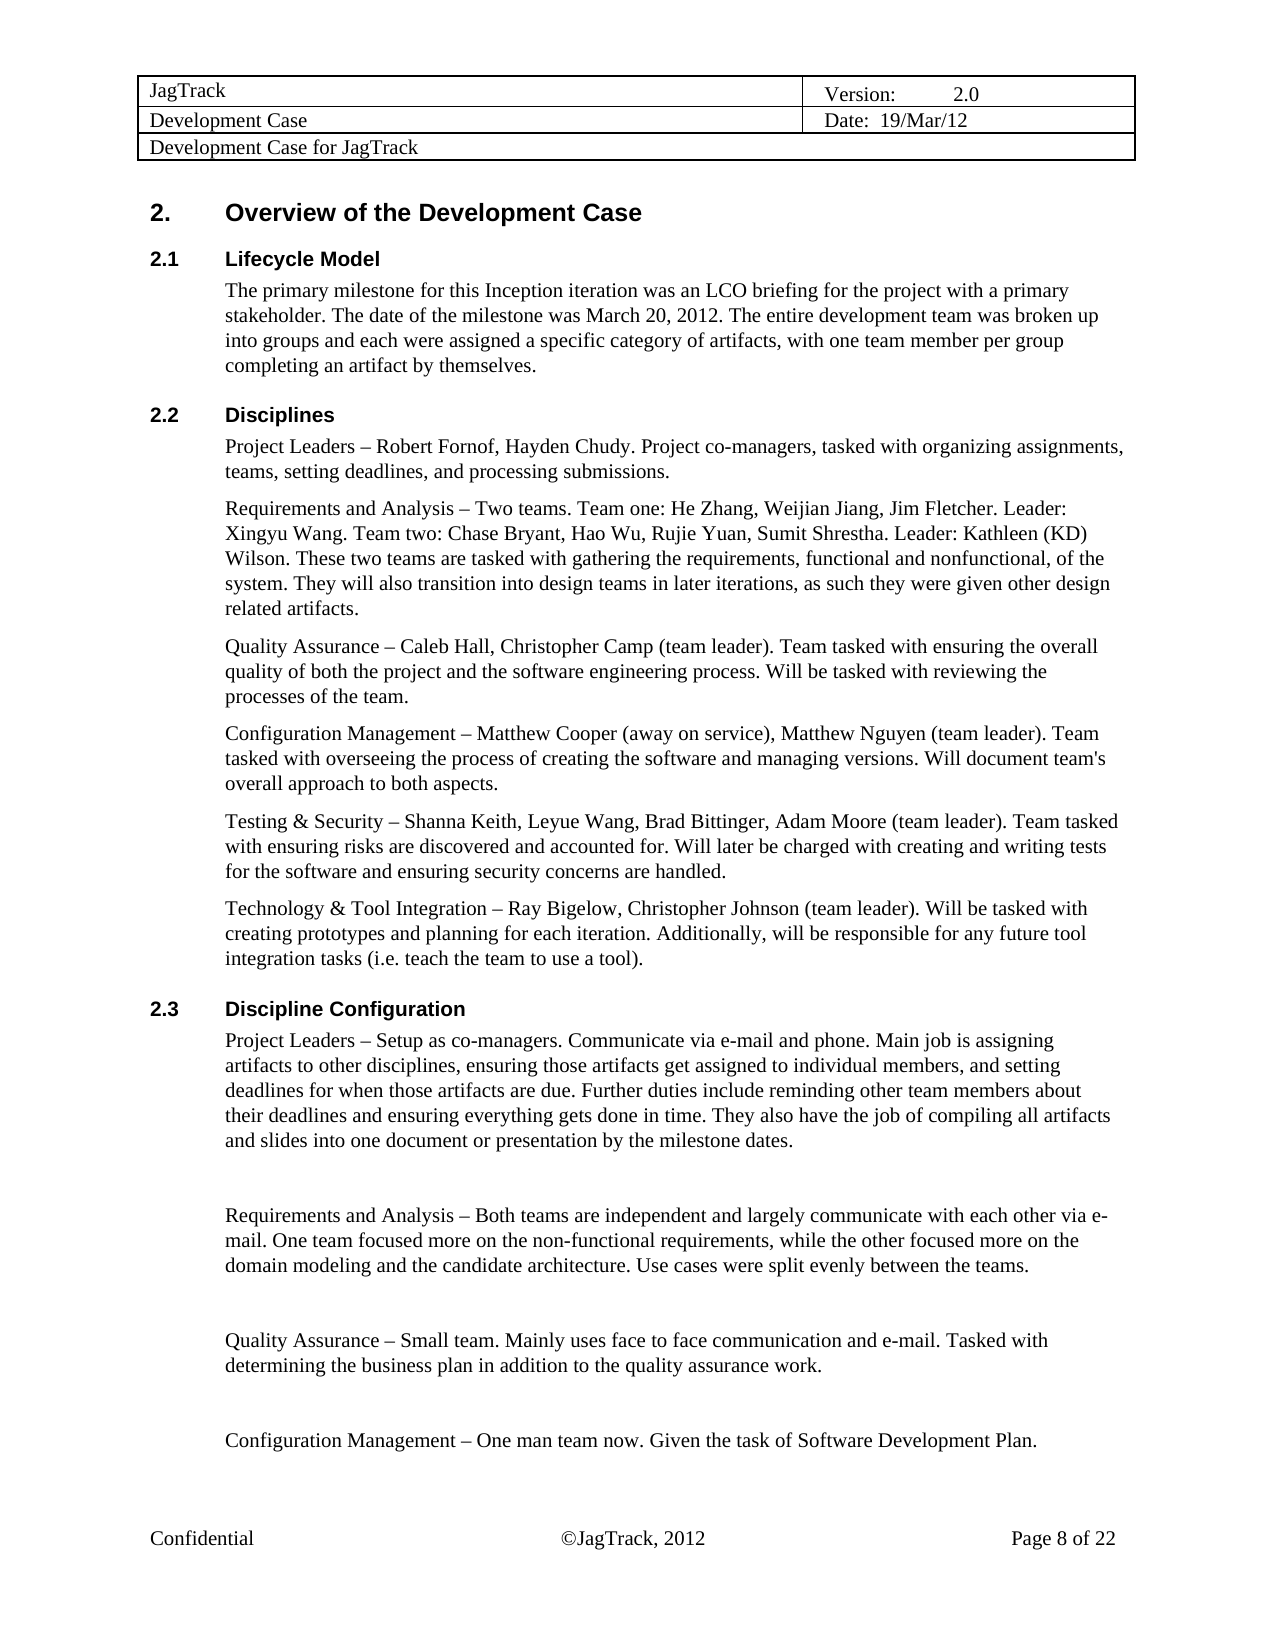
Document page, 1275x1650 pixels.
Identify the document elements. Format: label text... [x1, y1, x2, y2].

text Configuration Management – Matthew Cooper (away on service), Matthew Nguyen (team leader). Team tasked with overseeing the process of creating the software and managing versions. Will document team's overall approach to both aspects. [225, 720, 1125, 795]
text The primary milestone for this Inception iteration was an LCO briefing for the project with a primary stakeholder. The date of the milestone was March 20, 2012. The entire development team was broken up into groups and each were assigned a specific category of artifacts, with one team member per group completing an artifact by themselves. [225, 277, 1125, 377]
text Requirements and Analysis – Two teams. Team one: He Zhang, Weijian Jiang, Jim Fletcher. Leader: Xingyu Wang. Team two: Chase Bryant, Hao Wu, Rujie Yuan, Sumit Shrestha. Leader: Kathleen (KD) Wilson. These two teams are tasked with gathering the requirements, functional and nonfunctional, of the system. They will also transition into design teams in later iterations, as such they were given other design related artifacts. [225, 495, 1125, 620]
text Testing & Security – Shanna Keith, Leyue Wang, Brad Bittinger, Adam Moore (team leader). Team tasked with ensuring risks are discovered and accounted for. Will later be charged with creating and writing tests for the software and ensuring security concerns are handled. [225, 808, 1125, 883]
subtitle Discipline Configuration [150, 995, 1125, 1020]
subtitle Disciplines [150, 402, 1125, 427]
text Requirements and Analysis – Both teams are independent and largely communicate with each other via e-mail. One team focused more on the non-functional requirements, while the other focused more on the domain modeling and the candidate architecture. Use cases were split evenly between the teams. [225, 1202, 1125, 1277]
text Configuration Management – One man team now. Given the task of Software Development Plan. [225, 1427, 1125, 1452]
text Technology & Tool Integration – Ray Bigelow, Christopher Johnson (team leader). Will be tasked with creating prototypes and planning for each iteration. Additionally, will be responsible for any future tool integration tasks (i.e. teach the team to use a tool). [225, 895, 1125, 970]
text Quality Assurance – Small team. Mainly uses face to face communication and e-mail. Tasked with determining the business plan in addition to the quality assurance work. [225, 1327, 1125, 1377]
subtitle Overview of the Development Case [150, 198, 1125, 227]
text Quality Assurance – Caleb Hall, Christopher Camp (team leader). Team tasked with ensuring the overall quality of both the project and the software engineering process. Will be tasked with reviewing the processes of the team. [225, 633, 1125, 708]
text Project Leaders – Setup as co-managers. Communicate via e-mail and phone. Main job is assigning artifacts to other disciplines, ensuring those artifacts get assigned to individual members, and setting deadlines for when those artifacts are due. Further duties include reminding other team members about their deadlines and ensuring everything gets done in time. They also have the job of compiling all artifacts and slides into one document or presentation by the milestone dates. [225, 1027, 1125, 1152]
text Project Leaders – Robert Fornof, Hayden Chudy. Project co-managers, tasked with organizing assignments, teams, setting deadlines, and processing submissions. [225, 433, 1125, 483]
subtitle Lifecycle Model [150, 245, 1125, 270]
